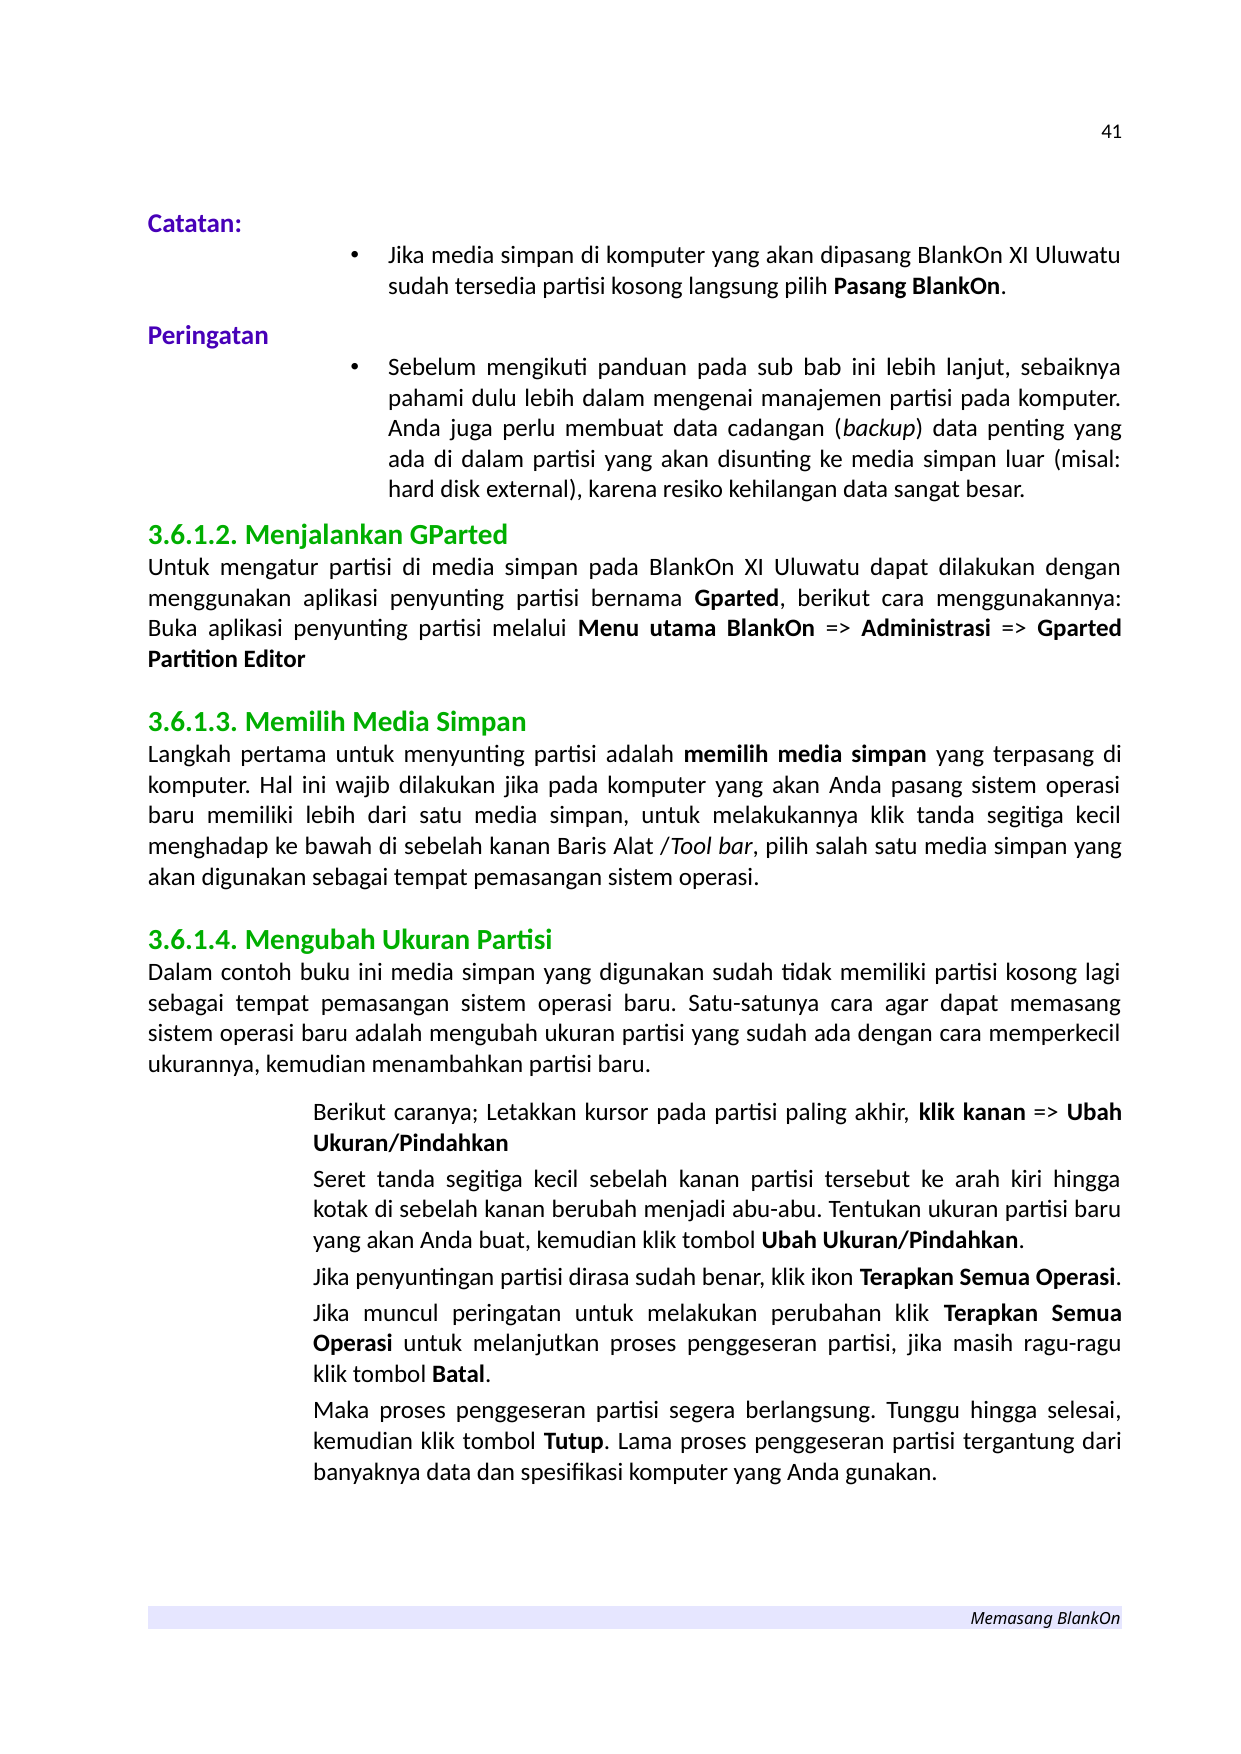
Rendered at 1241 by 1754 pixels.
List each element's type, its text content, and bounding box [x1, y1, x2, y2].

text Berikut caranya; Letakkan kursor pada partisi paling akhir, klik kanan => Ubah Ukuran/Pindahkan [313, 1096, 1122, 1157]
subtitle Menjalankan GParted [148, 516, 1122, 551]
subtitle Memilih Media Simpan [148, 703, 1122, 739]
text Dalam contoh buku ini media simpan yang digunakan sudah tidak memiliki partisi kosong lagi sebagai tempat pemasangan sistem operasi baru. Satu-satunya cara agar dapat memasang sistem operasi baru adalah mengubah ukuran partisi yang sudah ada dengan cara memperkecil ukurannya, kemudian menambahkan partisi baru. [148, 956, 1122, 1078]
text Maka proses penggeseran partisi segera berlangsung. Tunggu hingga selesai, kemudian klik tombol Tutup. Lama proses penggeseran partisi tergantung dari banyaknya data dan spesifikasi komputer yang Anda gunakan. [313, 1394, 1122, 1486]
subtitle Mengubah Ukuran Partisi [148, 921, 1122, 956]
list Sebelum mengikuti panduan pada sub bab ini lebih lanjut, sebaiknya pahami dulu lebih dalam mengenai manajemen partisi pada komputer. Anda juga perlu membuat data cadangan (backup) data penting yang ada di dalam partisi yang akan disunting ke media simpan luar (misal: hard disk external), karena resiko kehilangan data sangat besar. [350, 351, 1122, 504]
text Jika muncul peringatan untuk melakukan perubahan klik Terapkan Semua Operasi untuk melanjutkan proses penggeseran partisi, jika masih ragu-ragu klik tombol Batal. [313, 1297, 1122, 1389]
list Jika media simpan di komputer yang akan dipasang BlankOn XI Uluwatu sudah tersedia partisi kosong langsung pilih Pasang BlankOn. [350, 240, 1122, 301]
subtitle Peringatan [148, 318, 1122, 351]
text Jika penyuntingan partisi dirasa sudah benar, klik ikon Terapkan Semua Operasi. [313, 1261, 1122, 1291]
text Langkah pertama untuk menyunting partisi adalah memilih media simpan yang terpasang di komputer. Hal ini wajib dilakukan jika pada komputer yang akan Anda pasang sistem operasi baru memiliki lebih dari satu media simpan, untuk melakukannya klik tanda segitiga kecil menghadap ke bawah di sebelah kanan Baris Alat /Tool bar, pilih salah satu media simpan yang akan digunakan sebagai tempat pemasangan sistem operasi. [148, 739, 1122, 891]
text Seret tanda segitiga kecil sebelah kanan partisi tersebut ke arah kiri hingga kotak di sebelah kanan berubah menjadi abu-abu. Tentukan ukuran partisi baru yang akan Anda buat, kemudian klik tombol Ubah Ukuran/Pindahkan. [313, 1163, 1122, 1255]
subtitle Catatan: [148, 207, 1122, 240]
text Untuk mengatur partisi di media simpan pada BlankOn XI Uluwatu dapat dilakukan dengan menggunakan aplikasi penyunting partisi bernama Gparted, berikut cara menggunakannya: Buka aplikasi penyunting partisi melalui Menu utama BlankOn => Administrasi => Gparted Partition Editor [148, 551, 1122, 673]
